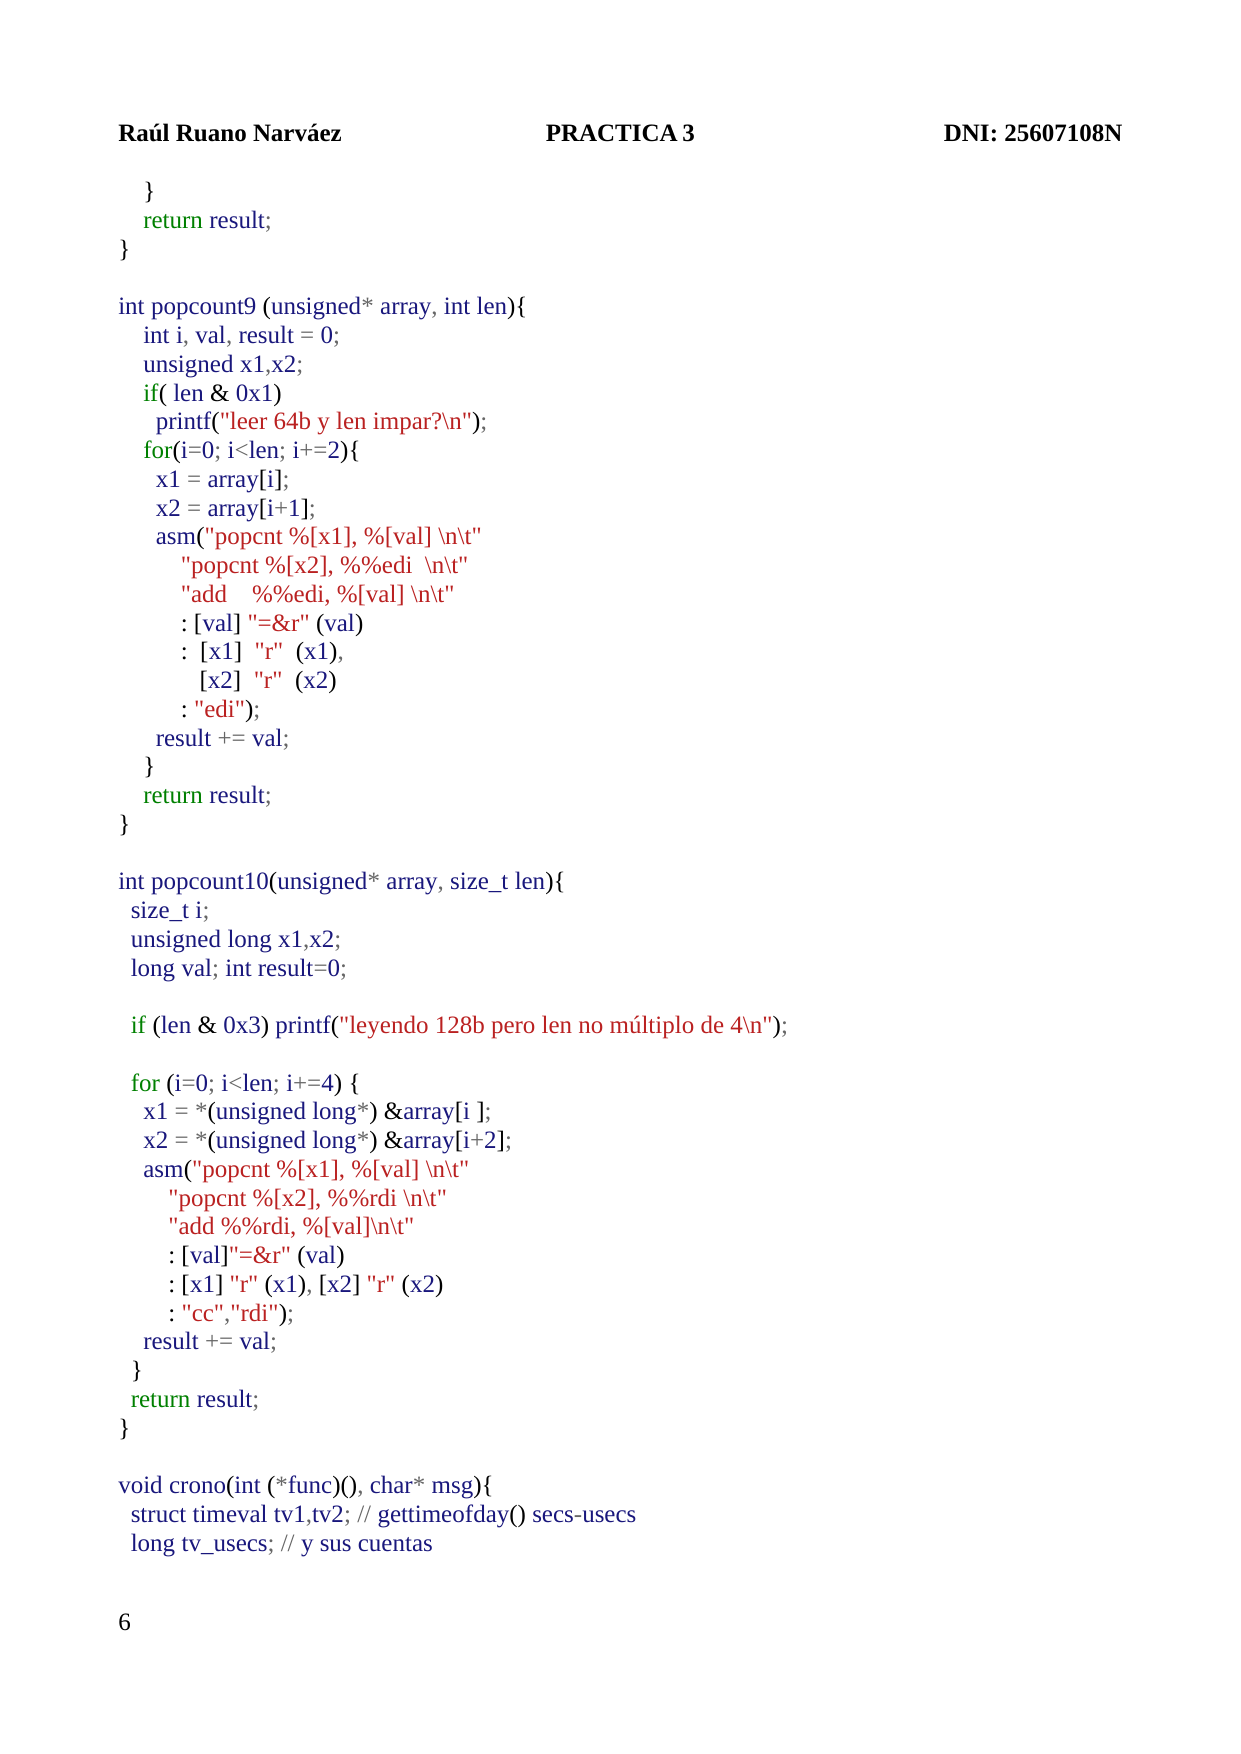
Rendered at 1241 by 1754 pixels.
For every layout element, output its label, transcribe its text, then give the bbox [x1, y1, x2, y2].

text if (len & 0x3) printf("leyendo 128b pero len no múltiplo de 4\n"); [118, 1010, 1122, 1039]
text int i, val, result = 0; [118, 320, 1122, 349]
text x2 = *(unsigned long*) &array[i+2]; [118, 1125, 1122, 1154]
text result += val; [118, 723, 1122, 751]
text } [118, 809, 1122, 838]
text printf("leer 64b y len impar?\n"); [118, 406, 1122, 435]
text "add %%edi, %[val] \n\t" [118, 579, 1122, 608]
text } [118, 234, 1122, 263]
text [x2] "r" (x2) [118, 665, 1122, 694]
text size_t i; [118, 895, 1122, 924]
text struct timeval tv1,tv2; // gettimeofday() secs-usecs [118, 1499, 1122, 1528]
text x1 = array[i]; [118, 464, 1122, 493]
text return result; [118, 1384, 1122, 1413]
text for(i=0; i<len; i+=2){ [118, 435, 1122, 464]
text } [118, 1413, 1122, 1441]
text void crono(int (*func)(), char* msg){ [118, 1470, 1122, 1499]
text unsigned x1,x2; [118, 349, 1122, 378]
text : "edi"); [118, 694, 1122, 723]
text : [val]"=&r" (val) [118, 1240, 1122, 1269]
text result += val; [118, 1326, 1122, 1355]
text return result; [118, 205, 1122, 234]
text for (i=0; i<len; i+=4) { [118, 1068, 1122, 1096]
text x1 = *(unsigned long*) &array[i ]; [118, 1096, 1122, 1125]
text if( len & 0x1) [118, 378, 1122, 406]
text int popcount10(unsigned* array, size_t len){ [118, 866, 1122, 895]
text } [118, 751, 1122, 780]
text : [x1] "r" (x1), [x2] "r" (x2) [118, 1269, 1122, 1298]
text asm("popcnt %[x1], %[val] \n\t" [118, 521, 1122, 550]
text unsigned long x1,x2; [118, 924, 1122, 953]
text "add %%rdi, %[val]\n\t" [118, 1211, 1122, 1240]
text : [x1] "r" (x1), [118, 636, 1122, 665]
text } [118, 1355, 1122, 1384]
text : "cc","rdi"); [118, 1298, 1122, 1326]
text asm("popcnt %[x1], %[val] \n\t" [118, 1154, 1122, 1183]
text } [118, 176, 1122, 205]
text : [val] "=&r" (val) [118, 608, 1122, 636]
text int popcount9 (unsigned* array, int len){ [118, 291, 1122, 320]
text long tv_usecs; // y sus cuentas [118, 1528, 1122, 1556]
text "popcnt %[x2], %%edi \n\t" [118, 550, 1122, 579]
text x2 = array[i+1]; [118, 493, 1122, 521]
text return result; [118, 780, 1122, 809]
text "popcnt %[x2], %%rdi \n\t" [118, 1183, 1122, 1211]
text long val; int result=0; [118, 953, 1122, 981]
